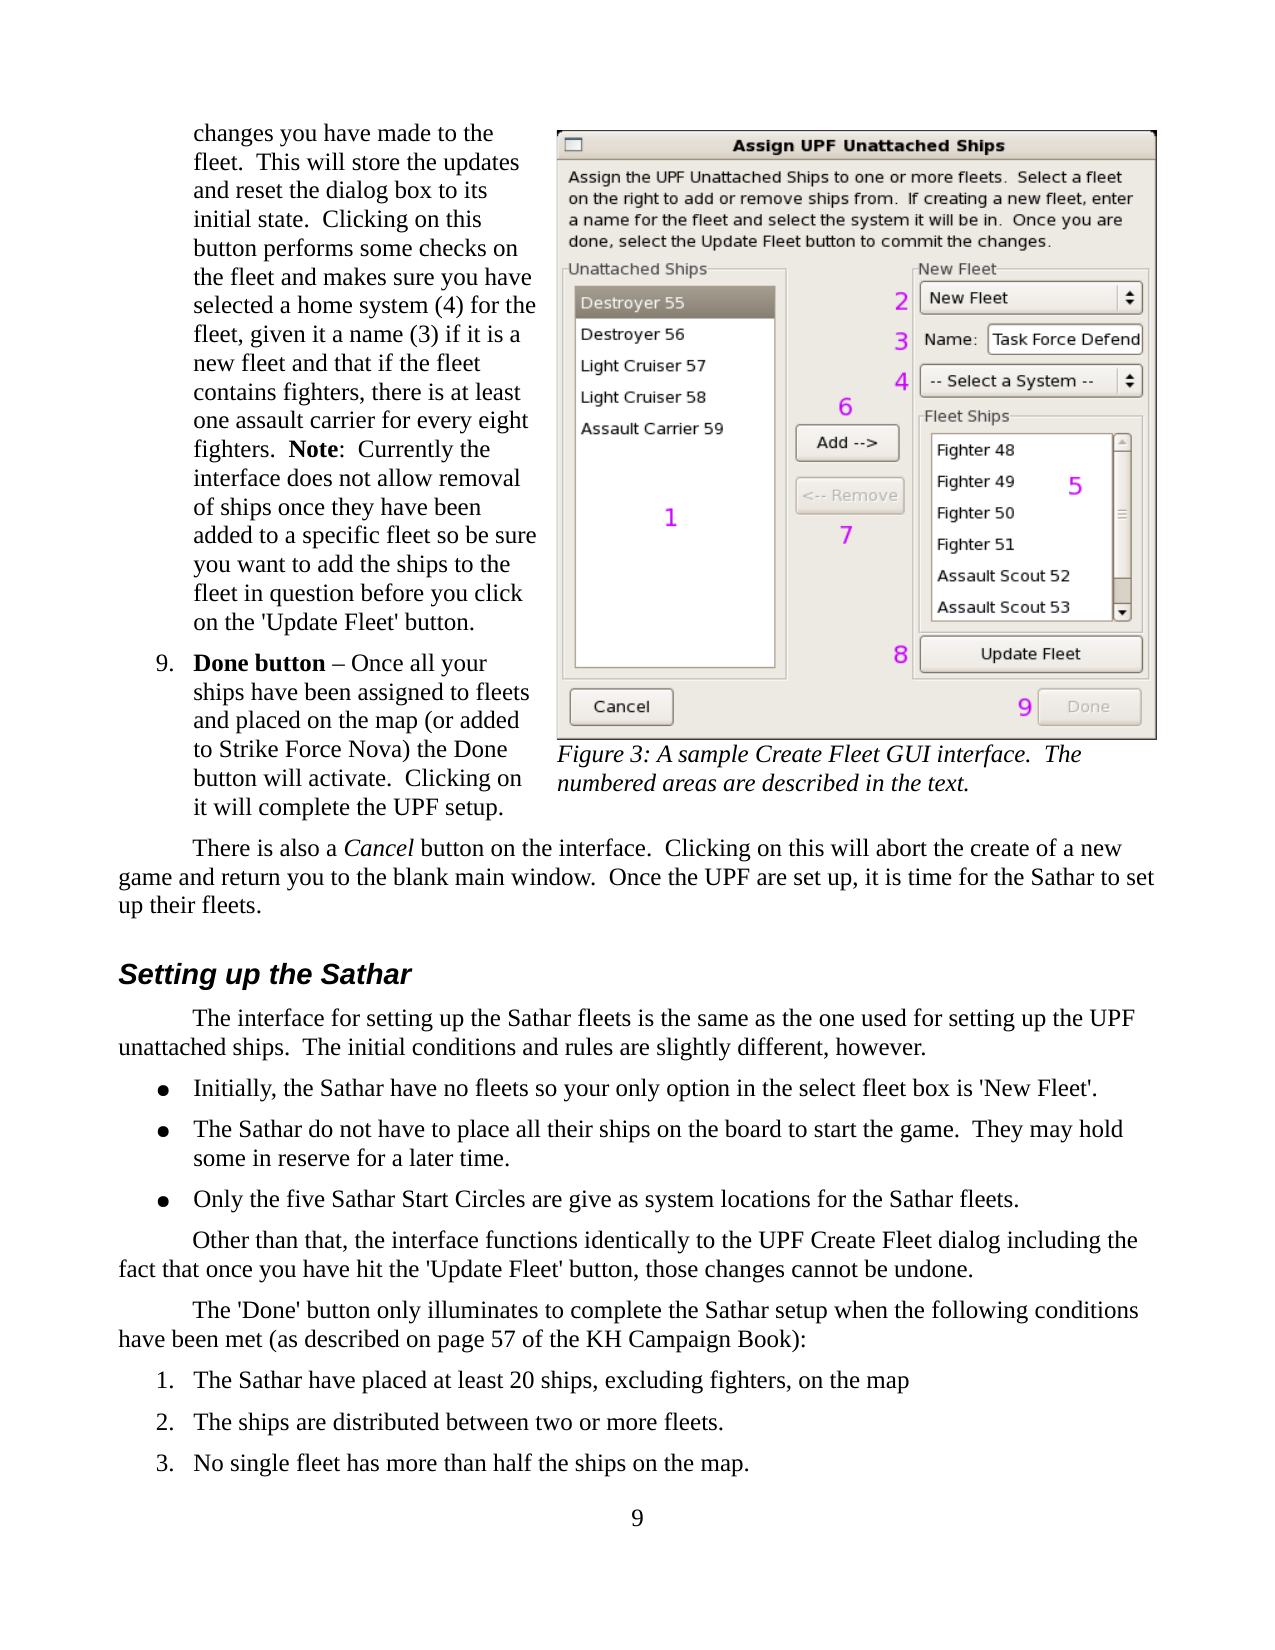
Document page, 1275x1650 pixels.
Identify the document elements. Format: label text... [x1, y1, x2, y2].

text The interface for setting up the Sathar fleets is the same as the one used for setting up the UPF unattached ships. The initial conditions and rules are slightly different, however. [118, 1003, 1157, 1060]
list No single fleet has more than half the ships on the map. [156, 1448, 1157, 1477]
list Done button – Once all your ships have been assigned to fleets and placed on the map (or added to Strike Force Nova) the Done button will activate. Clicking on it will complete the UPF setup. [156, 648, 1157, 821]
list The Sathar have placed at least 20 ships, excluding fighters, on the map [156, 1365, 1157, 1394]
text There is also a Cancel button on the interface. Clicking on this will abort the create of a new game and return you to the blank main window. Once the UPF are set up, it is time for the Sathar to set up their fleets. [118, 833, 1157, 919]
list The Sathar do not have to place all their ships on the board to start the game. They may hold some in reserve for a later time. [156, 1114, 1157, 1172]
list Initially, the Sathar have no fleets so your only option in the select fleet box is 'New Fleet'. [156, 1073, 1157, 1102]
list Only the five Sathar Start Circles are give as system locations for the Sathar fleets. [156, 1184, 1157, 1213]
text Other than that, the interface functions identically to the UPF Create Fleet dialog including the fact that once you have hit the 'Update Fleet' button, those changes cannot be undone. [118, 1225, 1157, 1283]
subtitle Setting up the Sathar [118, 957, 1157, 990]
picture [556, 130, 1157, 740]
text Figure 3: A sample Create Fleet GUI interface. The numbered areas are described in the text. [557, 740, 1157, 797]
list The ships are distributed between two or more fleets. [156, 1407, 1157, 1435]
text The 'Done' button only illuminates to complete the Sathar setup when the following conditions have been met (as described on page 57 of the KH Campaign Book): [118, 1295, 1157, 1353]
list changes you have made to the fleet. This will store the updates and reset the dialog box to its initial state. Clicking on this button performs some checks on the fleet and makes sure you have selected a home system (4) for the fleet, given it a name (3) if it is a new fleet and that if the fleet contains fighters, there is at least one assault carrier for every eight fighters. Note: Currently the interface does not allow removal of ships once they have been added to a specific fleet so be sure you want to add the ships to the fleet in question before you click on the 'Update Fleet' button. [156, 118, 557, 636]
